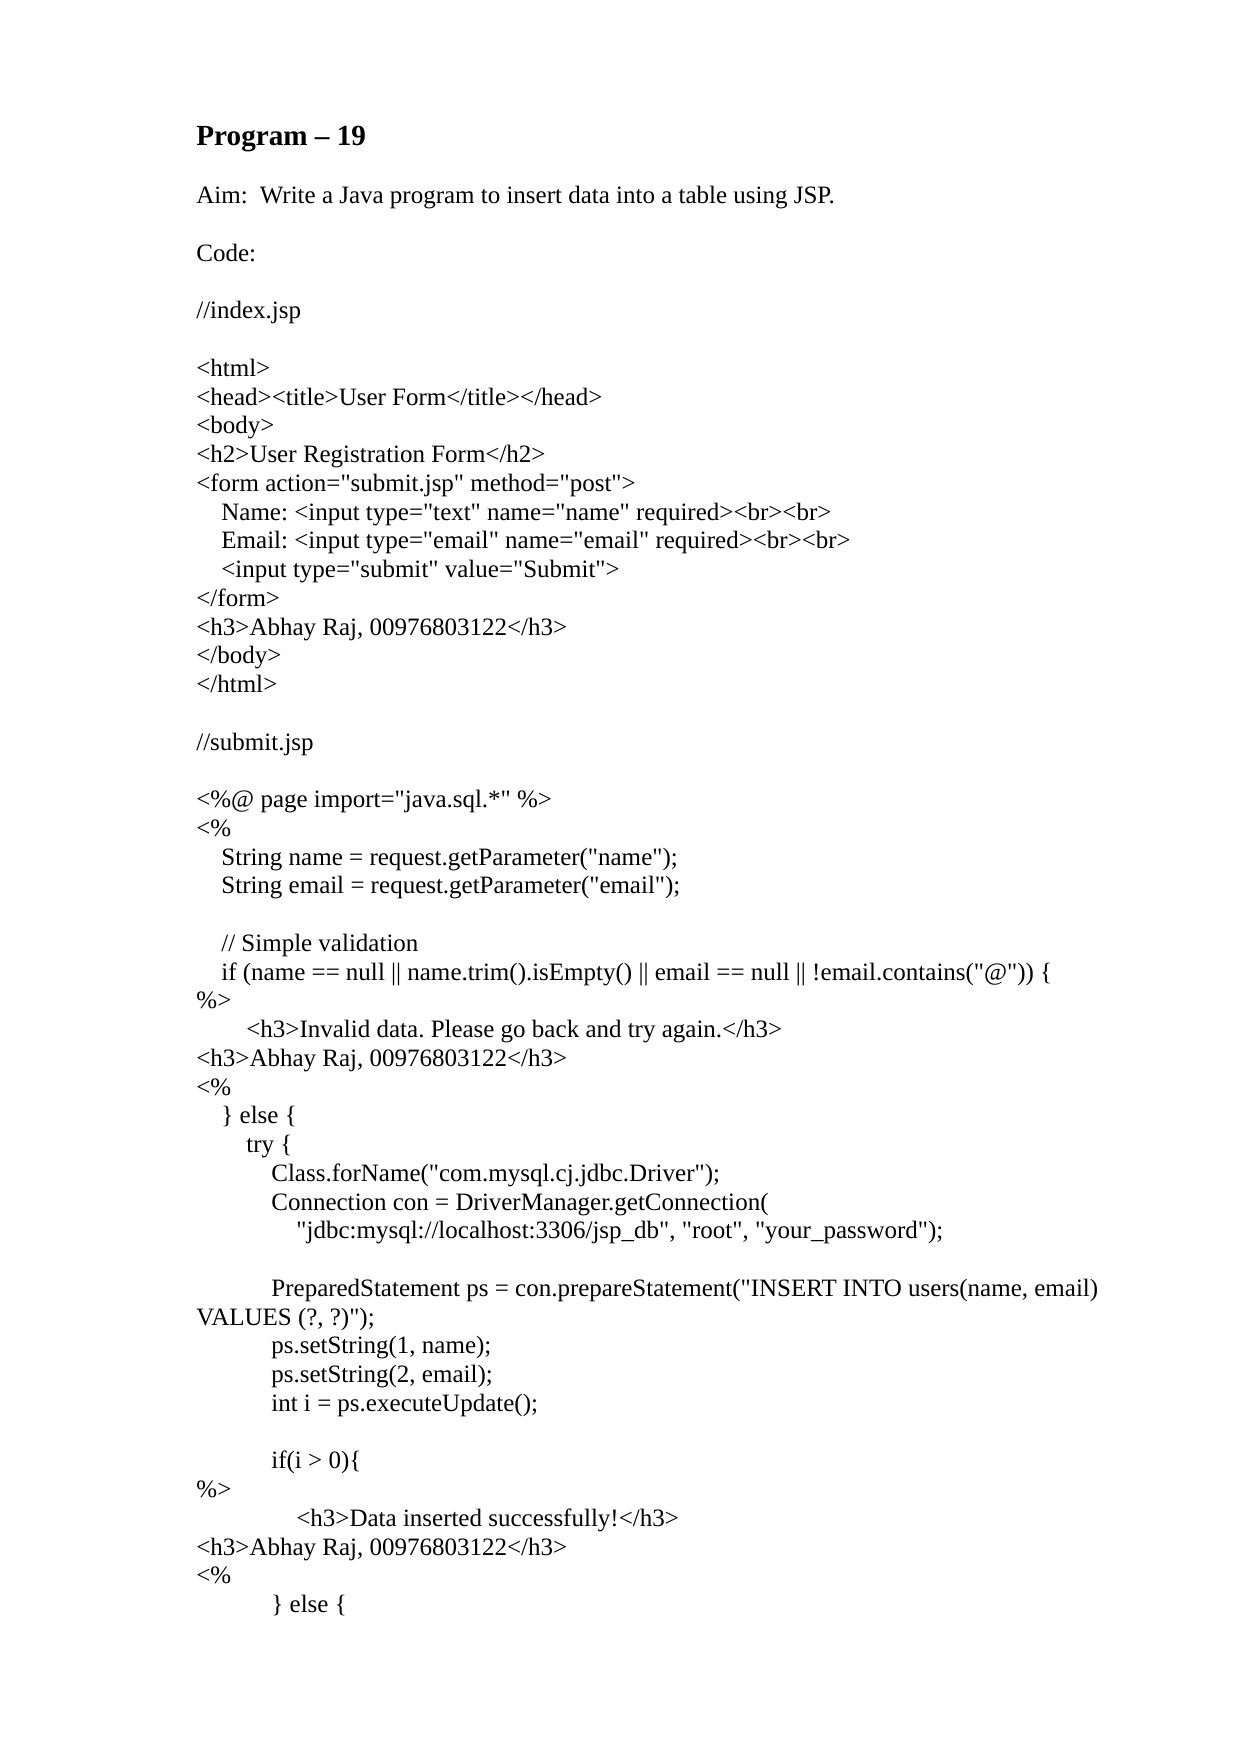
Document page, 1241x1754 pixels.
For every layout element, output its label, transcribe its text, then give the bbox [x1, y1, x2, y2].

text <h2>User Registration Form</h2> [196, 439, 1122, 468]
text %> [196, 1474, 1122, 1503]
text <head><title>User Form</title></head> [196, 382, 1122, 410]
text Email: <input type="email" name="email" required><br><br> [196, 525, 1122, 554]
text <% [196, 813, 1122, 842]
text if(i > 0){ [196, 1445, 1122, 1474]
text // Simple validation [196, 928, 1122, 957]
text int i = ps.executeUpdate(); [196, 1388, 1122, 1417]
text <h3>Data inserted successfully!</h3> [196, 1503, 1122, 1532]
text </form> [196, 583, 1122, 612]
text ps.setString(1, name); [196, 1330, 1122, 1359]
text </html> [196, 669, 1122, 698]
text Program – 19 [196, 118, 1122, 152]
text %> [196, 985, 1122, 1014]
text ps.setString(2, email); [196, 1359, 1122, 1388]
text <form action="submit.jsp" method="post"> [196, 468, 1122, 497]
text PreparedStatement ps = con.prepareStatement("INSERT INTO users(name, email) VALUES (?, ?)"); [196, 1273, 1122, 1330]
text <input type="submit" value="Submit"> [196, 554, 1122, 583]
text <h3>Abhay Raj, 00976803122</h3> [196, 612, 1122, 640]
text } else { [196, 1589, 1122, 1618]
text try { [196, 1129, 1122, 1158]
text Class.forName("com.mysql.cj.jdbc.Driver"); [196, 1158, 1122, 1187]
text <%@ page import="java.sql.*" %> [196, 784, 1122, 813]
text <html> [196, 353, 1122, 382]
text } else { [196, 1100, 1122, 1129]
text <% [196, 1560, 1122, 1589]
text String name = request.getParameter("name"); [196, 842, 1122, 870]
text if (name == null || name.trim().isEmpty() || email == null || !email.contains("@")) { [196, 957, 1122, 985]
text Connection con = DriverManager.getConnection( [196, 1187, 1122, 1215]
text String email = request.getParameter("email"); [196, 870, 1122, 899]
text <% [196, 1072, 1122, 1100]
text //submit.jsp [196, 727, 1122, 755]
text <body> [196, 410, 1122, 439]
text <h3>Abhay Raj, 00976803122</h3> [196, 1532, 1122, 1560]
text Aim: Write a Java program to insert data into a table using JSP. [196, 180, 1122, 209]
text <h3>Invalid data. Please go back and try again.</h3> [196, 1014, 1122, 1043]
text Name: <input type="text" name="name" required><br><br> [196, 497, 1122, 525]
text <h3>Abhay Raj, 00976803122</h3> [196, 1043, 1122, 1072]
text //index.jsp [196, 295, 1122, 324]
text Code: [196, 238, 1122, 267]
text </body> [196, 640, 1122, 669]
text "jdbc:mysql://localhost:3306/jsp_db", "root", "your_password"); [196, 1215, 1122, 1244]
